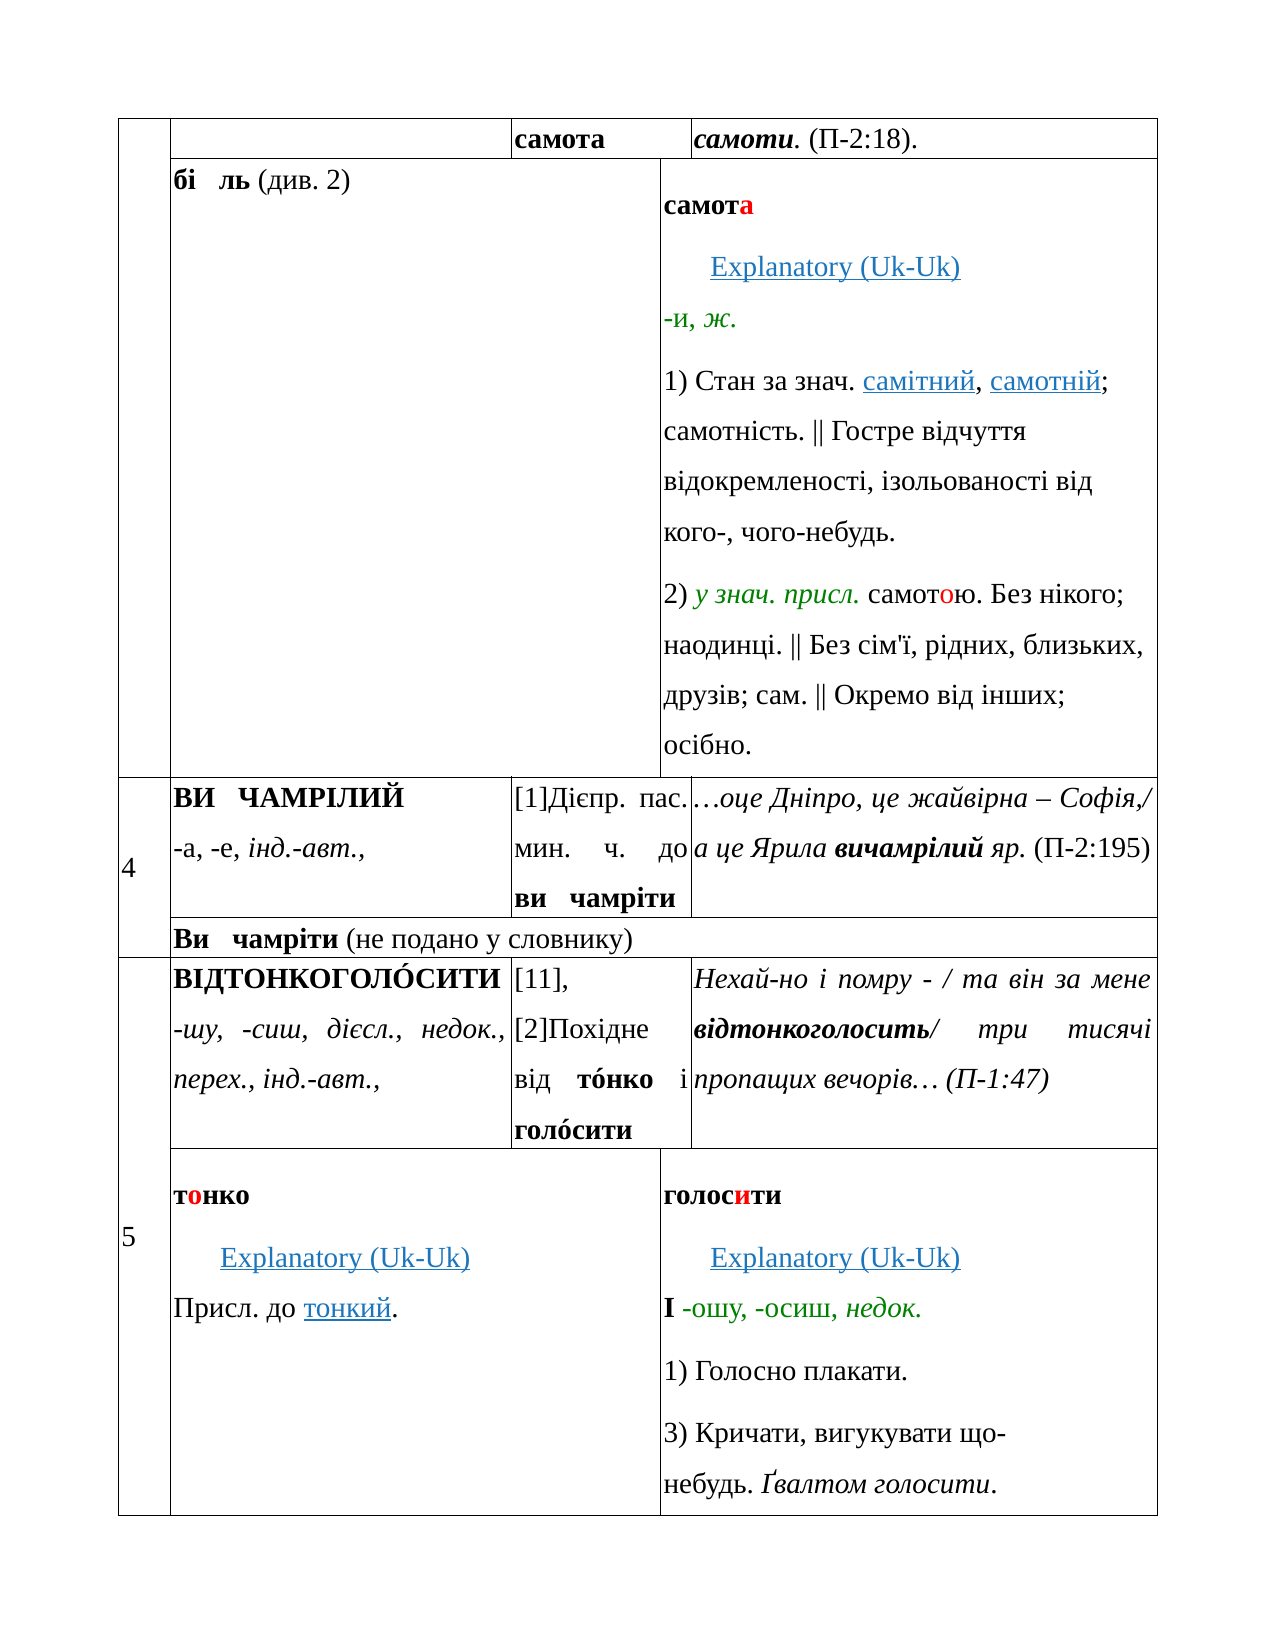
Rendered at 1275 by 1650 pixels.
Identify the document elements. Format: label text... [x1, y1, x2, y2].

table_cell самота Explanatory (Uk-Uk) -и, ж. 1) Стан за знач. самітний, самотній; самотність. || Гостре відчуття відокремленості, ізольованості від кого-, чого-небудь. 2) у знач. присл. самотою. Без нікого; наодинці. || Без сім'ї, рідних, близьких, друзів; сам. || Окремо від інших; осібно. [661, 159, 1157, 776]
table_cell голосити Explanatory (Uk-Uk) I -ошу, -осиш, недок. 1) Голосно плакати. 3) Кричати, вигукувати що-небудь. Ґвалтом голосити. [661, 1149, 1157, 1515]
table_cell Вичамрілий -а, -е, інд.-авт., [171, 778, 511, 917]
table_cell Вичамріти (не подано у словнику) [171, 918, 1157, 957]
table_cell ВІДТонкоголóсити -шу, -сиш, дієсл., недок., перех., інд.-авт., [171, 958, 511, 1148]
table_cell 4 [119, 778, 170, 957]
table_cell Нехай-но і помру - / та він за мене відтонкоголосить/ три тисячі пропащих вечорів… (П-1:47) [692, 958, 1157, 1148]
table_cell …оце Дніпро, це жайвірна – Софія,/ а це Ярила вичамрілий яр. (П-2:195) [692, 778, 1157, 917]
table_cell [119, 119, 170, 776]
table_cell самота [512, 119, 691, 158]
table_cell тонко Explanatory (Uk-Uk) Присл. до тонкий. [171, 1149, 660, 1515]
table_cell [1]Дієпр. пас. мин. ч. до вичамріти [512, 778, 691, 917]
table_cell біль (див. 2) [171, 159, 660, 776]
table_cell 5 [119, 958, 170, 1515]
table_cell [171, 119, 511, 158]
table_cell самоти. (П-2:18). [692, 119, 1157, 158]
table_cell [11], [2]Похідне від тóнко і голóсити [512, 958, 691, 1148]
